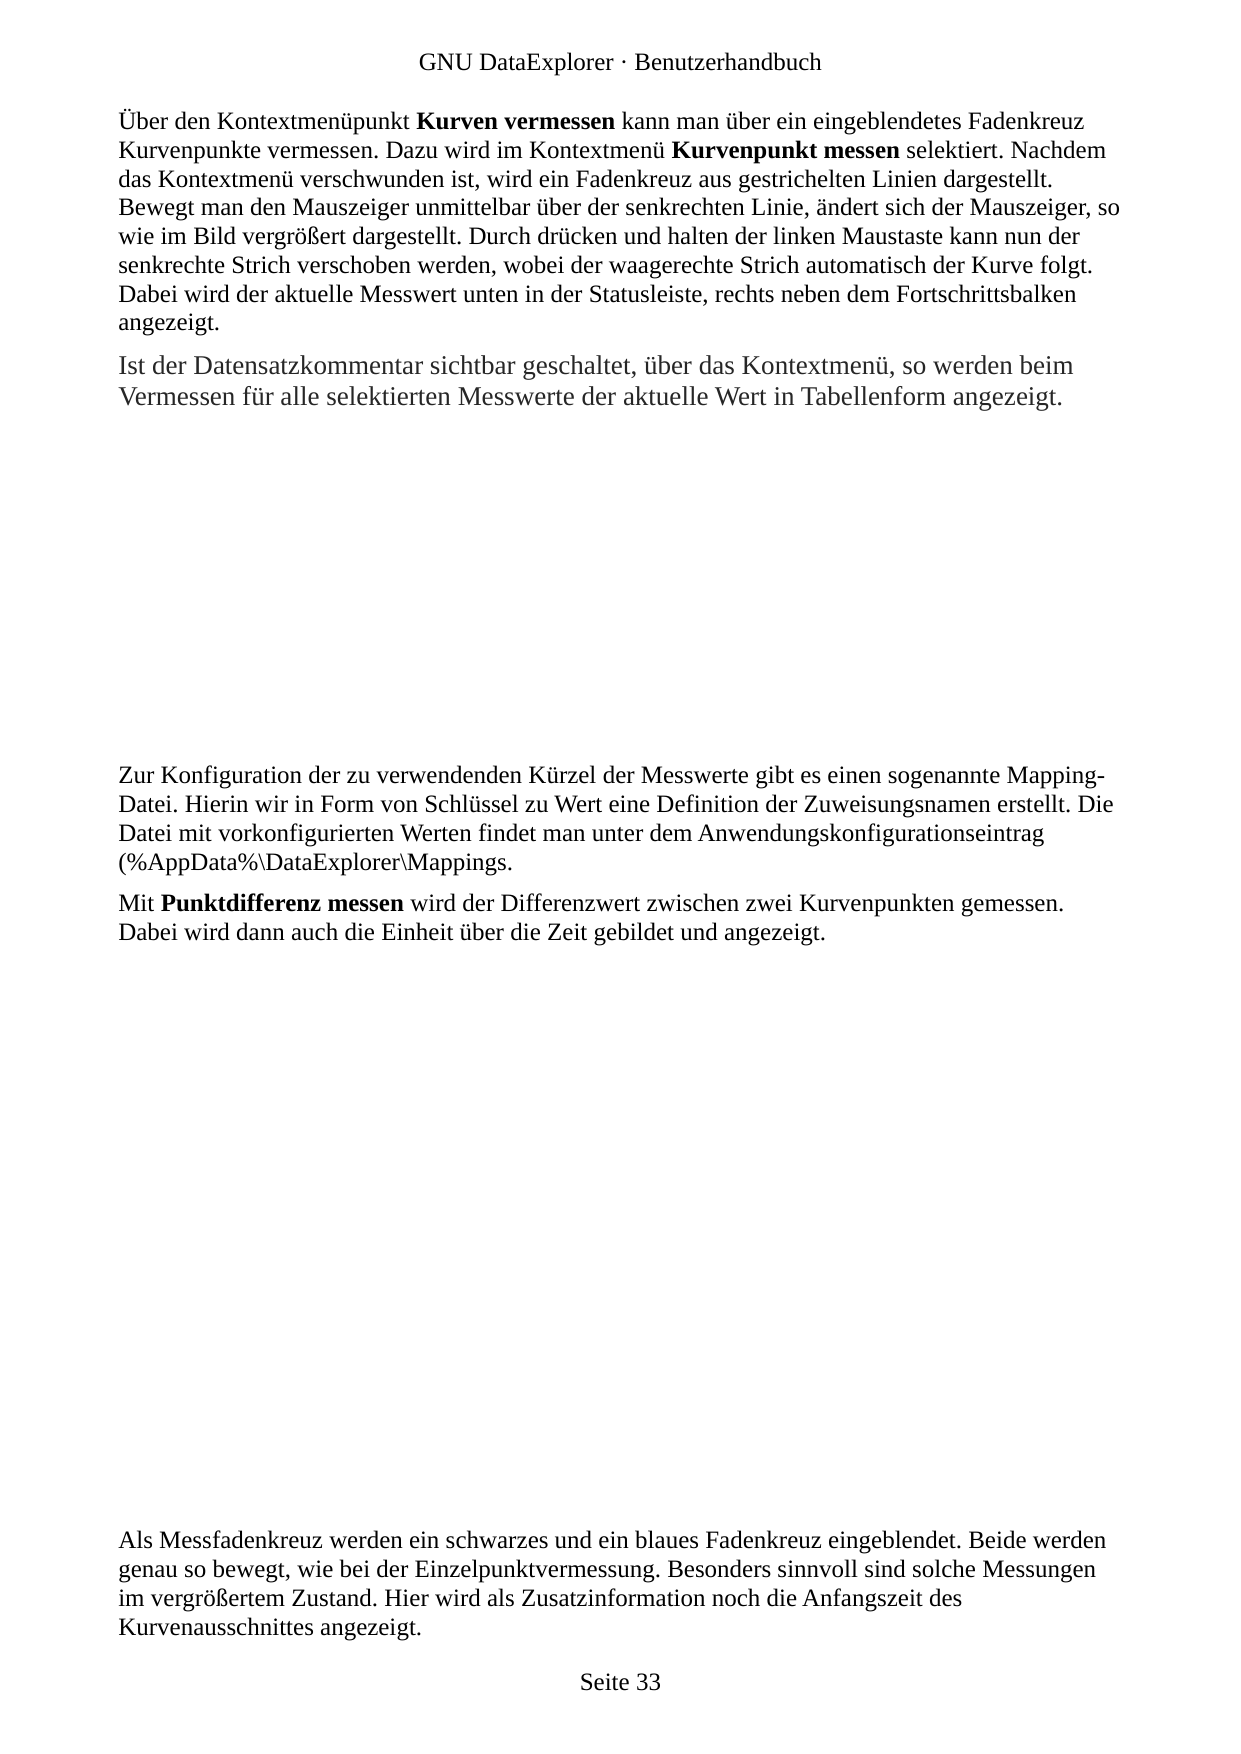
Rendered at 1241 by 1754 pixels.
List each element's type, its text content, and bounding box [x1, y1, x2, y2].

text Als Messfadenkreuz werden ein schwarzes und ein blaues Fadenkreuz eingeblendet. Beide werden genau so bewegt, wie bei der Einzelpunktvermessung. Besonders sinnvoll sind solche Messungen im vergrößertem Zustand. Hier wird als Zusatzinformation noch die Anfangszeit des Kurvenausschnittes angezeigt. [118, 958, 1122, 1640]
text Zur Konfiguration der zu verwendenden Kürzel der Messwerte gibt es einen sogenannte Mapping-Datei. Hierin wir in Form von Schlüssel zu Wert eine Definition der Zuweisungsnamen erstellt. Die Datei mit vorkonfigurierten Werten findet man unter dem Anwendungskonfigurationseintrag (%AppData%\DataExplorer\Mappings. [118, 760, 1122, 875]
text Ist der Datensatzkommentar sichtbar geschaltet, über das Kontextmenü, so werden beim Vermessen für alle selektierten Messwerte der aktuelle Wert in Tabellenform angezeigt. [118, 349, 1122, 411]
text Über den Kontextmenüpunkt Kurven vermessen kann man über ein eingeblendetes Fadenkreuz Kurvenpunkte vermessen. Dazu wird im Kontextmenü Kurvenpunkt messen selektiert. Nachdem das Kontextmenü verschwunden ist, wird ein Fadenkreuz aus gestrichelten Linien dargestellt. Bewegt man den Mauszeiger unmittelbar über der senkrechten Linie, ändert sich der Mauszeiger, so wie im Bild vergrößert dargestellt. Durch drücken und halten der linken Maustaste kann nun der senkrechte Strich verschoben werden, wobei der waagerechte Strich automatisch der Kurve folgt. Dabei wird der aktuelle Messwert unten in der Statusleiste, rechts neben dem Fortschrittsbalken angezeigt. [118, 106, 1122, 336]
text Mit Punktdifferenz messen wird der Differenzwert zwischen zwei Kurvenpunkten gemessen. Dabei wird dann auch die Einheit über die Zeit gebildet und angezeigt. [118, 888, 1122, 945]
